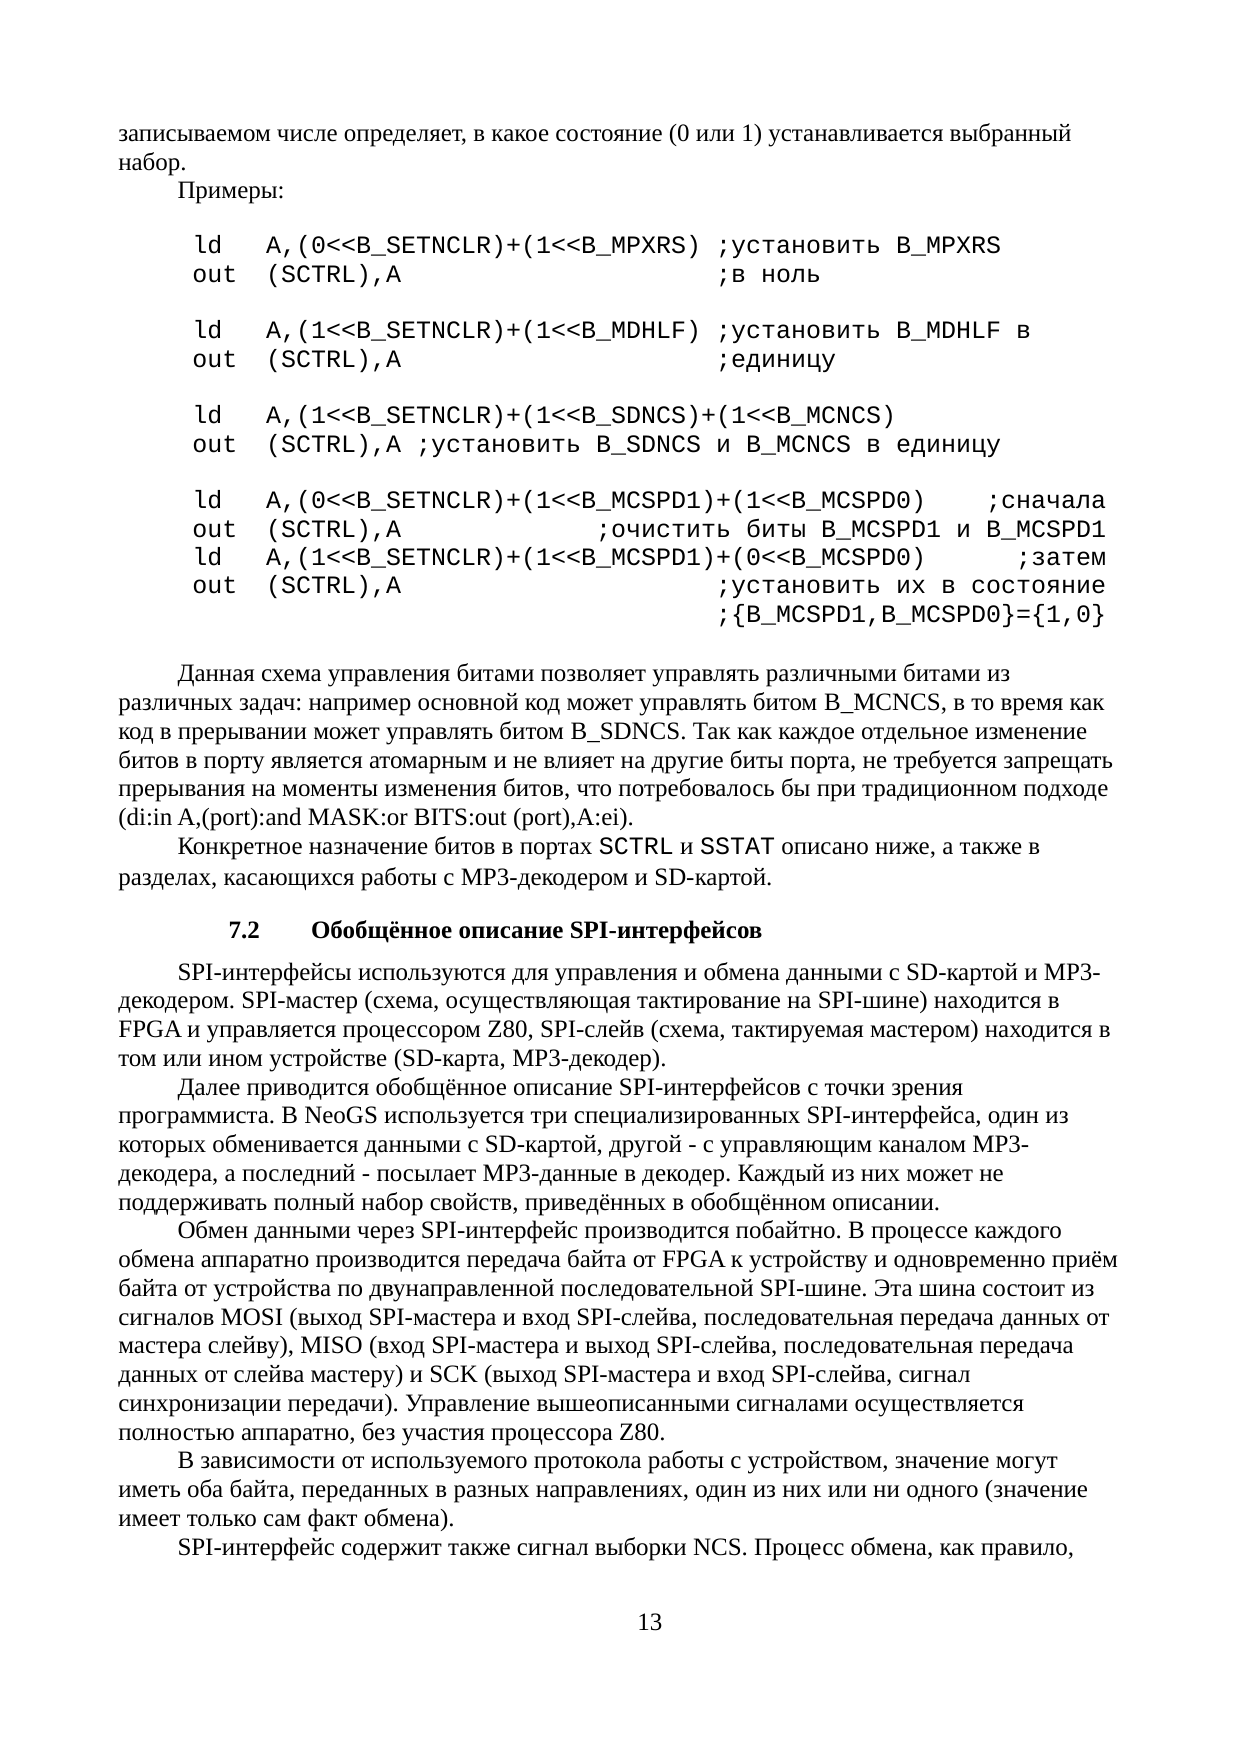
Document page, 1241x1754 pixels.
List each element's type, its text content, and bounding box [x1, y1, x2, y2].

text out (SCTRL),A ;единицу [118, 346, 1122, 375]
text SPI-интерфейс содержит также сигнал выборки NCS. Процесс обмена, как правило, [118, 1532, 1122, 1561]
text out (SCTRL),A ;установить B_SDNCS и B_MCNCS в единицу [118, 431, 1122, 460]
text ld A,(1<<B_SETNCLR)+(1<<B_MCSPD1)+(0<<B_MCSPD0) ;затем [118, 545, 1122, 573]
text Обмен данными через SPI-интерфейс производится побайтно. В процессе каждого обмена аппаратно производится передача байта от FPGA к устройству и одновременно приём байта от устройства по двунаправленной последовательной SPI-шине. Эта шина состоит из сигналов MOSI (выход SPI-мастера и вход SPI-слейва, последовательная передача данных от мастера слейву), MISO (вход SPI-мастера и выход SPI-слейва, последовательная передача данных от слейва мастеру) и SCK (выход SPI-мастера и вход SPI-слейва, сигнал синхронизации передачи). Управление вышеописанными сигналами осуществляется полностью аппаратно, без участия процессора Z80. [118, 1216, 1122, 1446]
text ;{B_MCSPD1,B_MCSPD0}={1,0} [118, 601, 1122, 630]
text Данная схема управления битами позволяет управлять различными битами из различных задач: например основной код может управлять битом B_MCNCS, в то время как код в прерывании может управлять битом B_SDNCS. Так как каждое отдельное изменение битов в порту является атомарным и не влияет на другие биты порта, не требуется запрещать прерывания на моменты изменения битов, что потребовалось бы при традиционном подходе (di:in A,(port):and MASK:or BITS:out (port),A:ei). [118, 658, 1122, 831]
subtitle Обобщённое описание SPI-интерфейсов [163, 916, 1122, 944]
text ld A,(0<<B_SETNCLR)+(1<<B_MCSPD1)+(1<<B_MCSPD0) ;сначала [118, 488, 1122, 516]
text записываемом числе определяет, в какое состояние (0 или 1) устанавливается выбранный набор. [118, 118, 1122, 176]
text Примеры: [118, 176, 1122, 204]
text out (SCTRL),A ;в ноль [118, 261, 1122, 290]
text out (SCTRL),A ;установить их в состояние [118, 573, 1122, 601]
text out (SCTRL),A ;очистить биты B_MCSPD1 и B_MCSPD1 [118, 516, 1122, 545]
text ld A,(0<<B_SETNCLR)+(1<<B_MPXRS) ;установить B_MPXRS [118, 233, 1122, 261]
text SPI-интерфейсы используются для управления и обмена данными с SD-картой и MP3-декодером. SPI-мастер (схема, осуществляющая тактирование на SPI-шине) находится в FPGA и управляется процессором Z80, SPI-слейв (схема, тактируемая мастером) находится в том или ином устройстве (SD-карта, MP3-декодер). [118, 957, 1122, 1072]
text ld A,(1<<B_SETNCLR)+(1<<B_SDNCS)+(1<<B_MCNCS) [118, 403, 1122, 431]
text Конкретное назначение битов в портах SCTRL и SSTAT описано ниже, а также в разделах, касающихся работы с MP3-декодером и SD-картой. [118, 831, 1122, 891]
text В зависимости от используемого протокола работы с устройством, значение могут иметь оба байта, переданных в разных направлениях, один из них или ни одного (значение имеет только сам факт обмена). [118, 1446, 1122, 1532]
text ld A,(1<<B_SETNCLR)+(1<<B_MDHLF) ;установить B_MDHLF в [118, 318, 1122, 346]
text Далее приводится обобщённое описание SPI-интерфейсов с точки зрения программиста. В NeoGS используется три специализированных SPI-интерфейса, один из которых обменивается данными с SD-картой, другой - с управляющим каналом MP3-декодера, а последний - посылает MP3-данные в декодер. Каждый из них может не поддерживать полный набор свойств, приведённых в обобщённом описании. [118, 1072, 1122, 1216]
